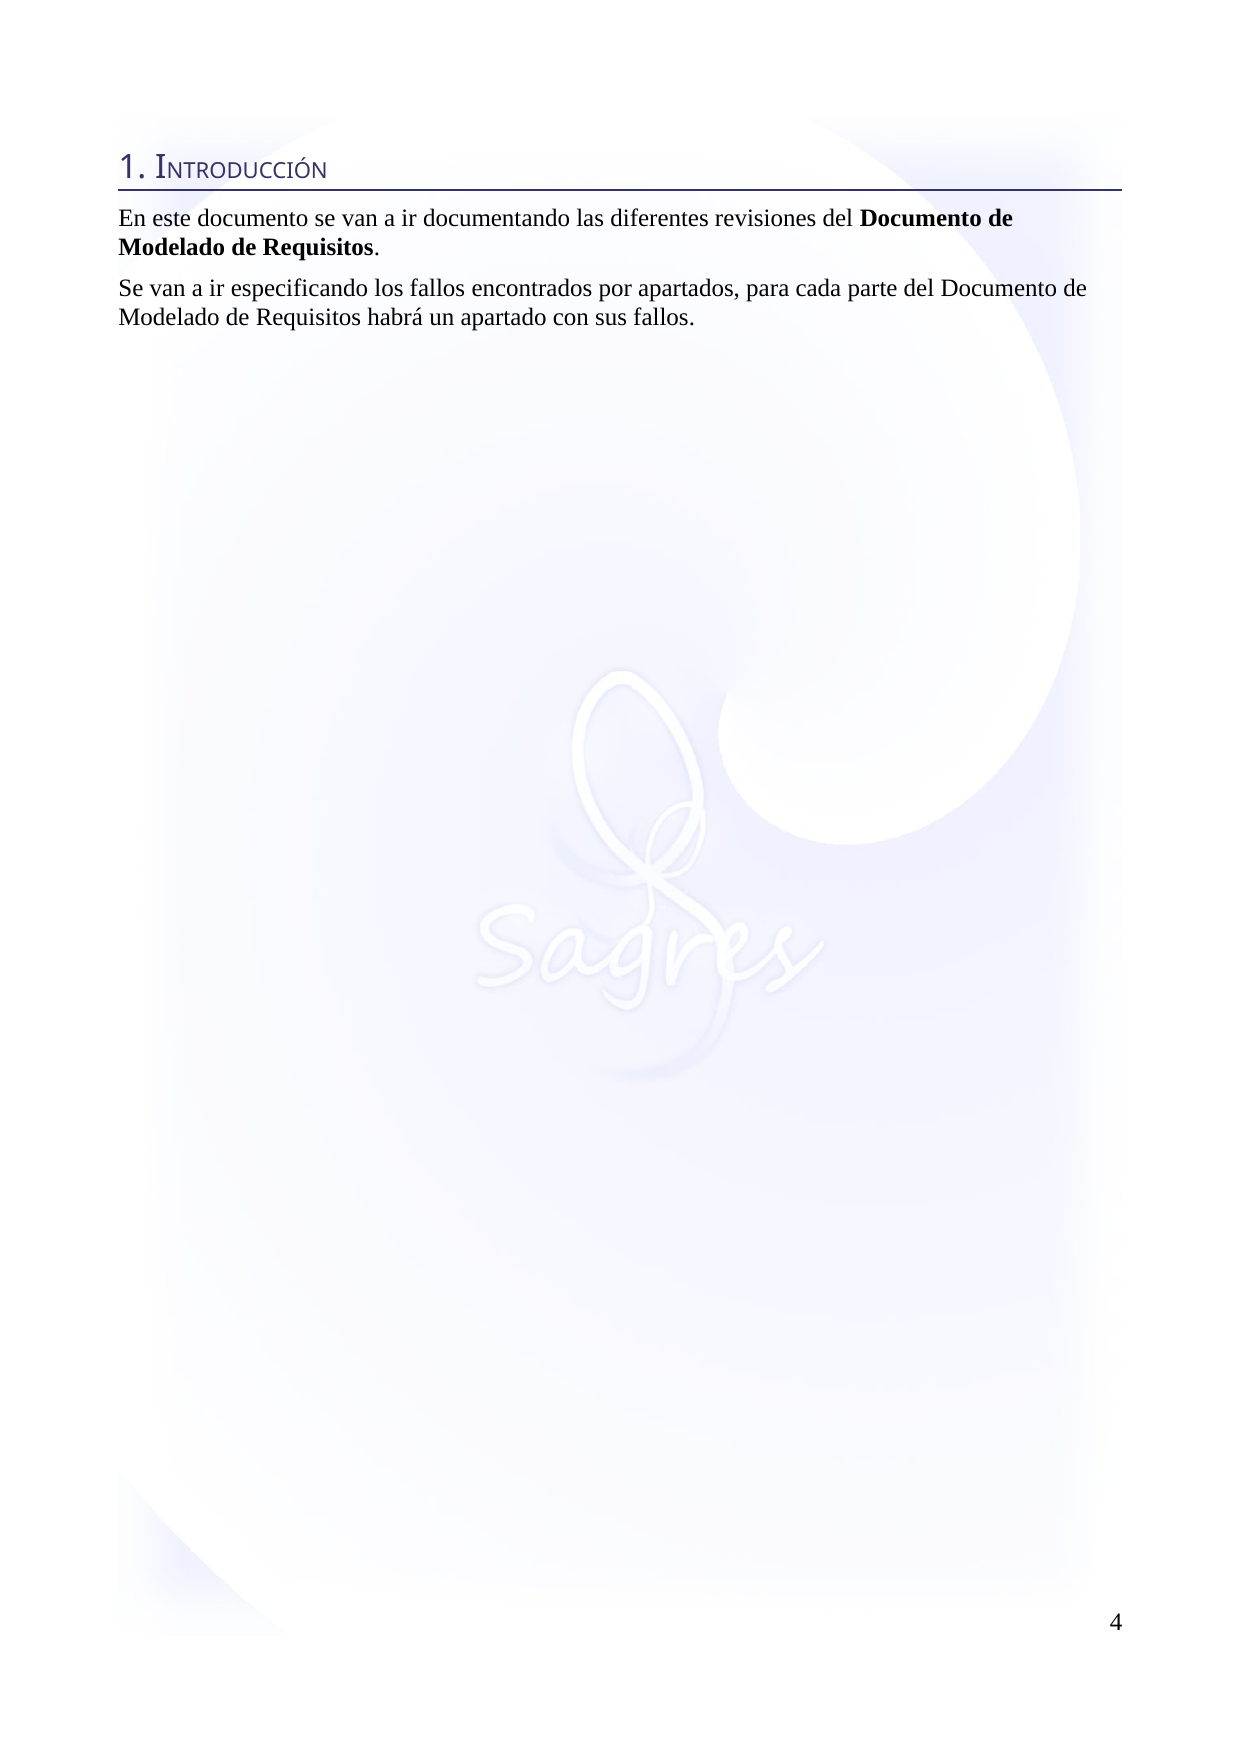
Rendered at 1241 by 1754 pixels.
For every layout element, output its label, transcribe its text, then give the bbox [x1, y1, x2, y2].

picture [118, 331, 1122, 1636]
text En este documento se van a ir documentando las diferentes revisiones del Documento de Modelado de Requisitos. [118, 203, 1122, 261]
picture [118, 261, 1122, 273]
subtitle 1. Introducción [118, 143, 1122, 189]
picture [118, 191, 1122, 203]
picture [118, 118, 1122, 143]
text Se van a ir especificando los fallos encontrados por apartados, para cada parte del Documento de Modelado de Requisitos habrá un apartado con sus fallos. [118, 273, 1122, 331]
